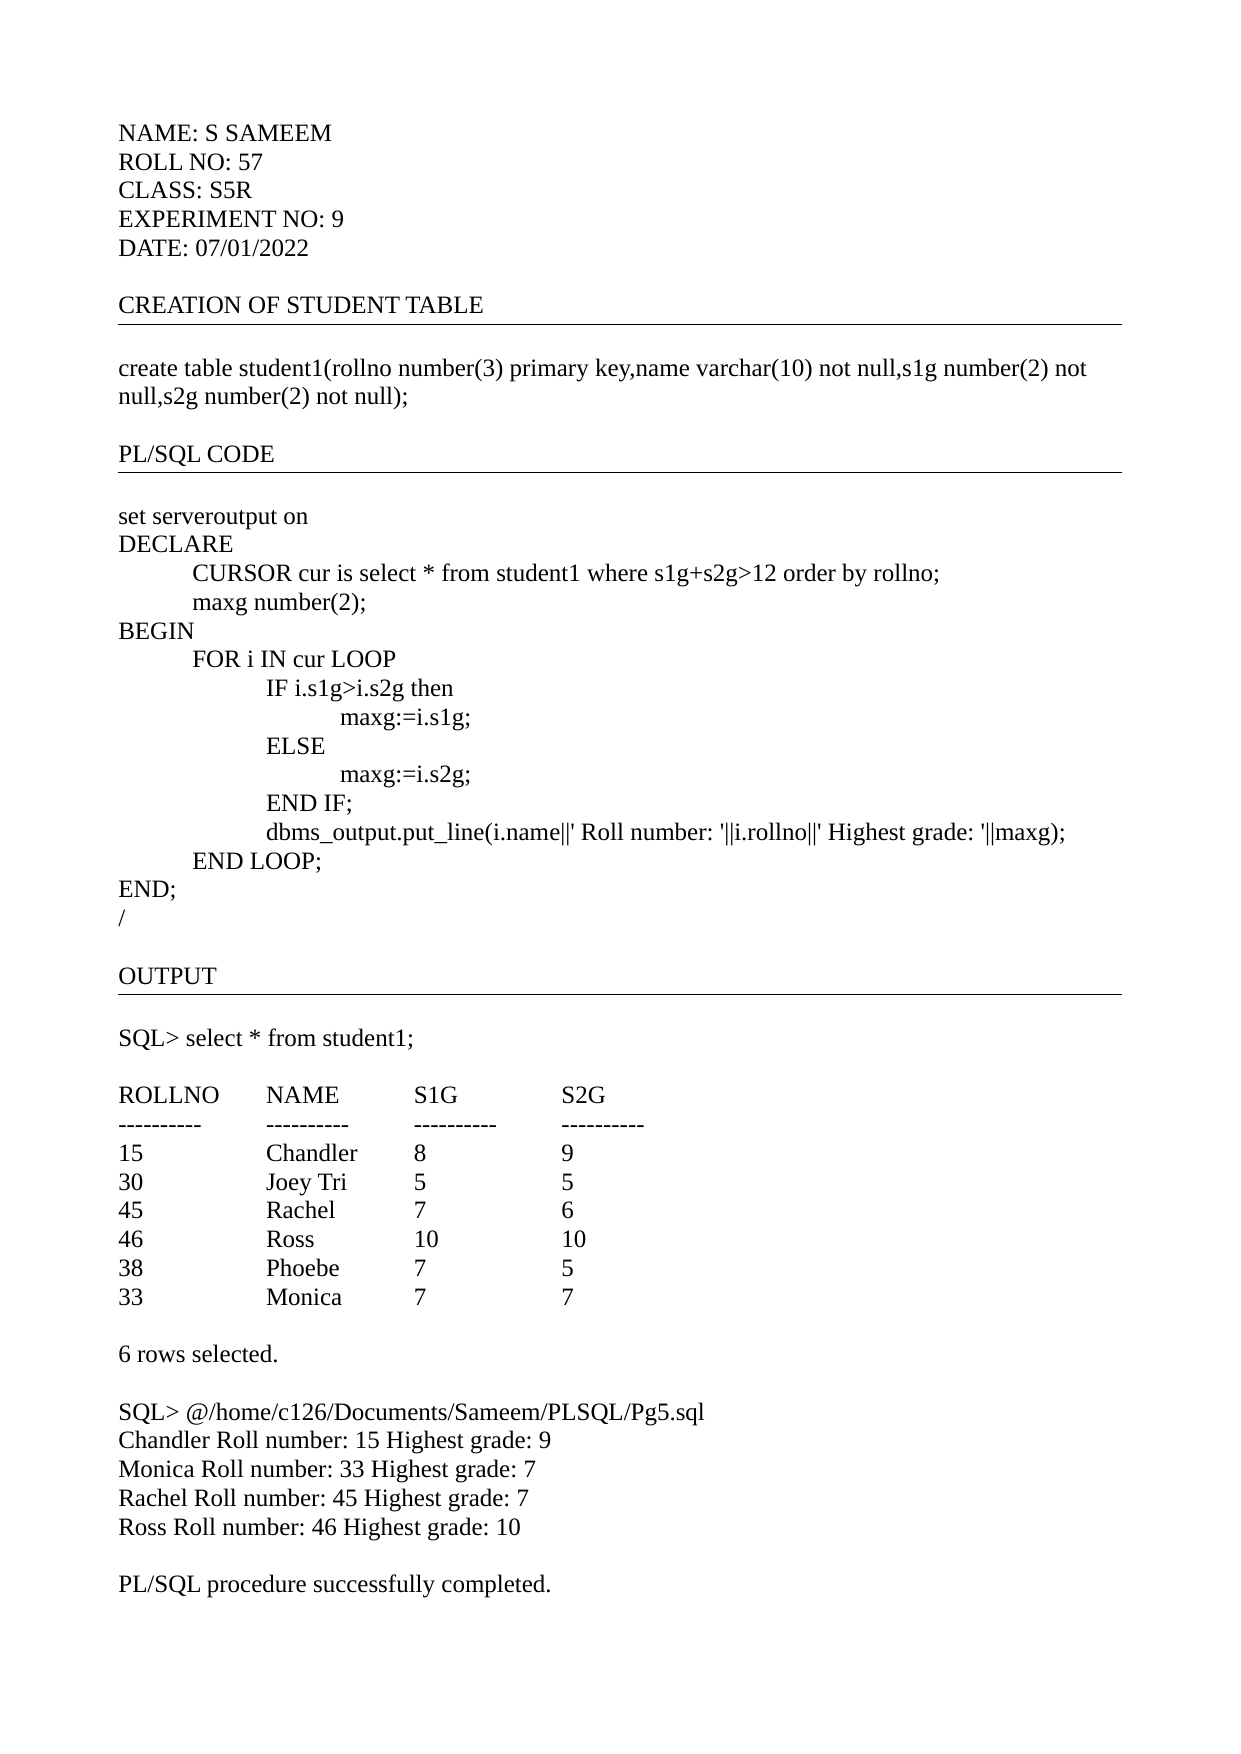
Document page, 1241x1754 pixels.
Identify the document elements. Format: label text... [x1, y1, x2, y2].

text FOR i IN cur LOOP [118, 644, 1122, 673]
text 46 Ross 10 10 [118, 1224, 1122, 1253]
text dbms_output.put_line(i.name||' Roll number: '||i.rollno||' Highest grade: '||maxg); [118, 817, 1122, 846]
text Chandler Roll number: 15 Highest grade: 9 [118, 1425, 1122, 1454]
text ROLL NO: 57 [118, 147, 1122, 176]
text 45 Rachel 7 6 [118, 1195, 1122, 1224]
text SQL> select * from student1; [118, 1023, 1122, 1052]
text 38 Phoebe 7 5 [118, 1253, 1122, 1282]
text END; [118, 874, 1122, 903]
text Rachel Roll number: 45 Highest grade: 7 [118, 1483, 1122, 1512]
text END IF; [118, 788, 1122, 817]
text ROLLNO NAME S1G S2G [118, 1080, 1122, 1109]
text EXPERIMENT NO: 9 [118, 204, 1122, 233]
text 6 rows selected. [118, 1339, 1122, 1368]
text PL/SQL CODE [118, 439, 1122, 472]
text IF i.s1g>i.s2g then [118, 673, 1122, 702]
text DATE: 07/01/2022 [118, 233, 1122, 262]
text CREATION OF STUDENT TABLE [118, 291, 1122, 324]
text create table student1(rollno number(3) primary key,name varchar(10) not null,s1g number(2) not null,s2g number(2) not null); [118, 353, 1122, 410]
text 33 Monica 7 7 [118, 1282, 1122, 1310]
text 30 Joey Tri 5 5 [118, 1167, 1122, 1195]
text PL/SQL procedure successfully completed. [118, 1569, 1122, 1598]
text SQL> @/home/c126/Documents/Sameem/PLSQL/Pg5.sql [118, 1397, 1122, 1425]
text set serveroutput on [118, 501, 1122, 529]
text END LOOP; [118, 846, 1122, 874]
text CLASS: S5R [118, 176, 1122, 204]
text maxg:=i.s1g; [118, 702, 1122, 731]
text Monica Roll number: 33 Highest grade: 7 [118, 1454, 1122, 1483]
text BEGIN [118, 616, 1122, 644]
text Ross Roll number: 46 Highest grade: 10 [118, 1512, 1122, 1540]
text CURSOR cur is select * from student1 where s1g+s2g>12 order by rollno; [118, 558, 1122, 587]
text ELSE [118, 731, 1122, 759]
text maxg number(2); [118, 587, 1122, 616]
text OUTPUT [118, 961, 1122, 994]
text maxg:=i.s2g; [118, 759, 1122, 788]
text DECLARE [118, 529, 1122, 558]
text ---------- ---------- ---------- ---------- [118, 1109, 1122, 1138]
text NAME: S SAMEEM [118, 118, 1122, 147]
text / [118, 903, 1122, 932]
text 15 Chandler 8 9 [118, 1138, 1122, 1167]
